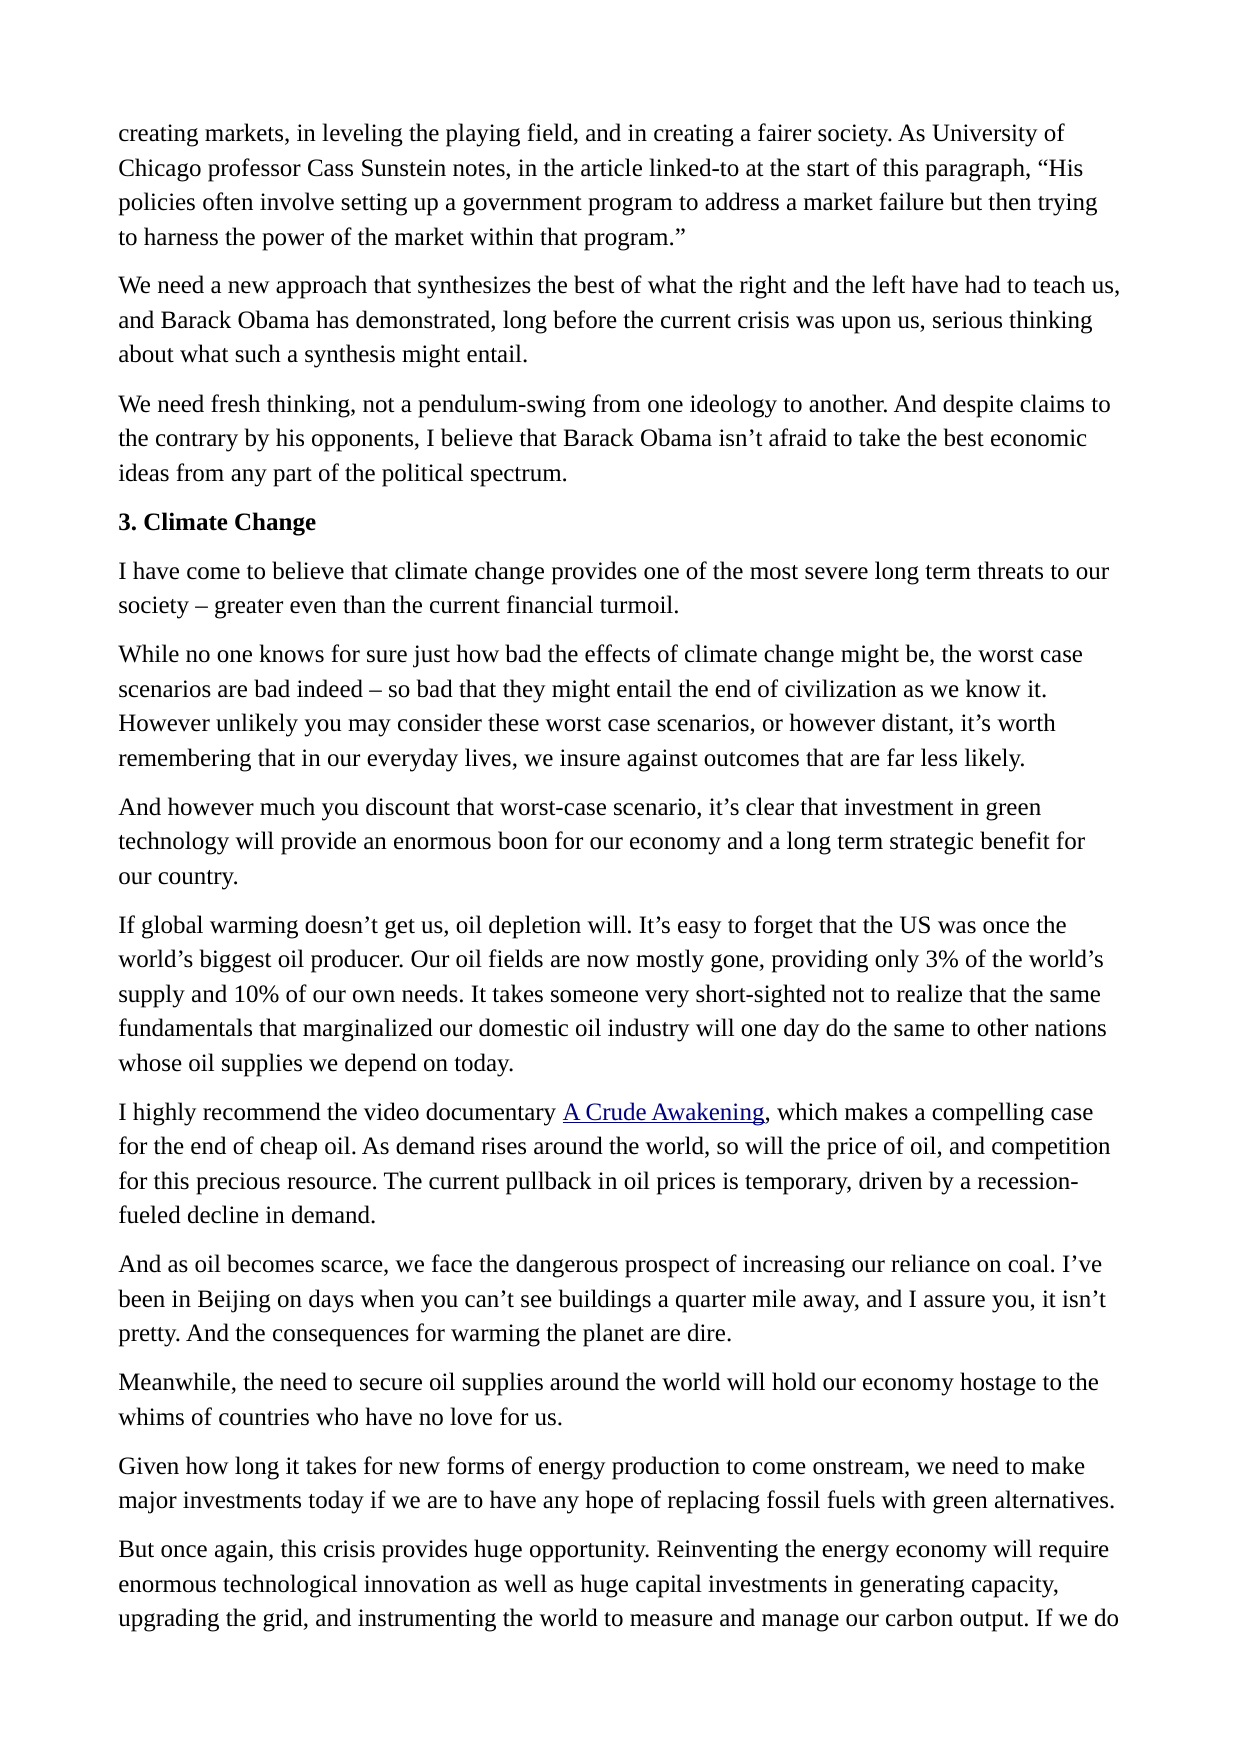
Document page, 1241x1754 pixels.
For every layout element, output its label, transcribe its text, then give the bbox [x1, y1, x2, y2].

text And however much you discount that worst-case scenario, it’s clear that investment in green technology will provide an enormous boon for our economy and a long term strategic benefit for our country. [118, 792, 1122, 889]
text But once again, this crisis provides huge opportunity. Reinventing the energy economy will require enormous technological innovation as well as huge capital investments in generating capacity, upgrading the grid, and instrumenting the world to measure and manage our carbon output. If we do [118, 1534, 1122, 1632]
text creating markets, in leveling the playing field, and in creating a fairer society. As University of Chicago professor Cass Sunstein notes, in the article linked-to at the start of this paragraph, “His policies often involve setting up a government program to address a market failure but then trying to harness the power of the market within that program.” [118, 118, 1122, 250]
text If global warming doesn’t get us, oil depletion will. It’s easy to forget that the US was once the world’s biggest oil producer. Our oil fields are now mostly gone, providing only 3% of the world’s supply and 10% of our own needs. It takes someone very short-sighted not to realize that the same fundamentals that marginalized our domestic oil industry will one day do the same to other nations whose oil supplies we depend on today. [118, 910, 1122, 1076]
text While no one knows for sure just how bad the effects of climate change might be, the worst case scenarios are bad indeed – so bad that they might entail the end of civilization as we know it. However unlikely you may consider these worst case scenarios, or however distant, it’s worth remembering that in our everyday lives, we insure against outcomes that are far less likely. [118, 639, 1122, 771]
text We need fresh thinking, not a pendulum-swing from one ideology to another. And despite claims to the contrary by his opponents, I believe that Barack Obama isn’t afraid to take the best economic ideas from any part of the political spectrum. [118, 389, 1122, 486]
text 3. Climate Change [118, 507, 1122, 535]
text We need a new approach that synthesizes the best of what the right and the left have had to teach us, and Barack Obama has demonstrated, long before the current crisis was upon us, serious thinking about what such a synthesis might entail. [118, 271, 1122, 368]
text I have come to believe that climate change provides one of the most severe long term threats to our society – greater even than the current financial turmoil. [118, 556, 1122, 619]
text I highly recommend the video documentary A Crude Awakening, which makes a compelling case for the end of cheap oil. As demand rises around the world, so will the price of oil, and competition for this precious resource. The current pullback in oil prices is temporary, driven by a recession-fueled decline in demand. [118, 1097, 1122, 1229]
text Meanwhile, the need to secure oil supplies around the world will hold our economy hostage to the whims of countries who have no love for us. [118, 1367, 1122, 1431]
text Given how long it takes for new forms of energy production to come onstream, we need to make major investments today if we are to have any hope of replacing fossil fuels with green alternatives. [118, 1451, 1122, 1514]
text And as oil becomes scarce, we face the dangerous prospect of increasing our reliance on coal. I’ve been in Beijing on days when you can’t see buildings a quarter mile away, and I assure you, it isn’t pretty. And the consequences for warming the planet are dire. [118, 1249, 1122, 1347]
